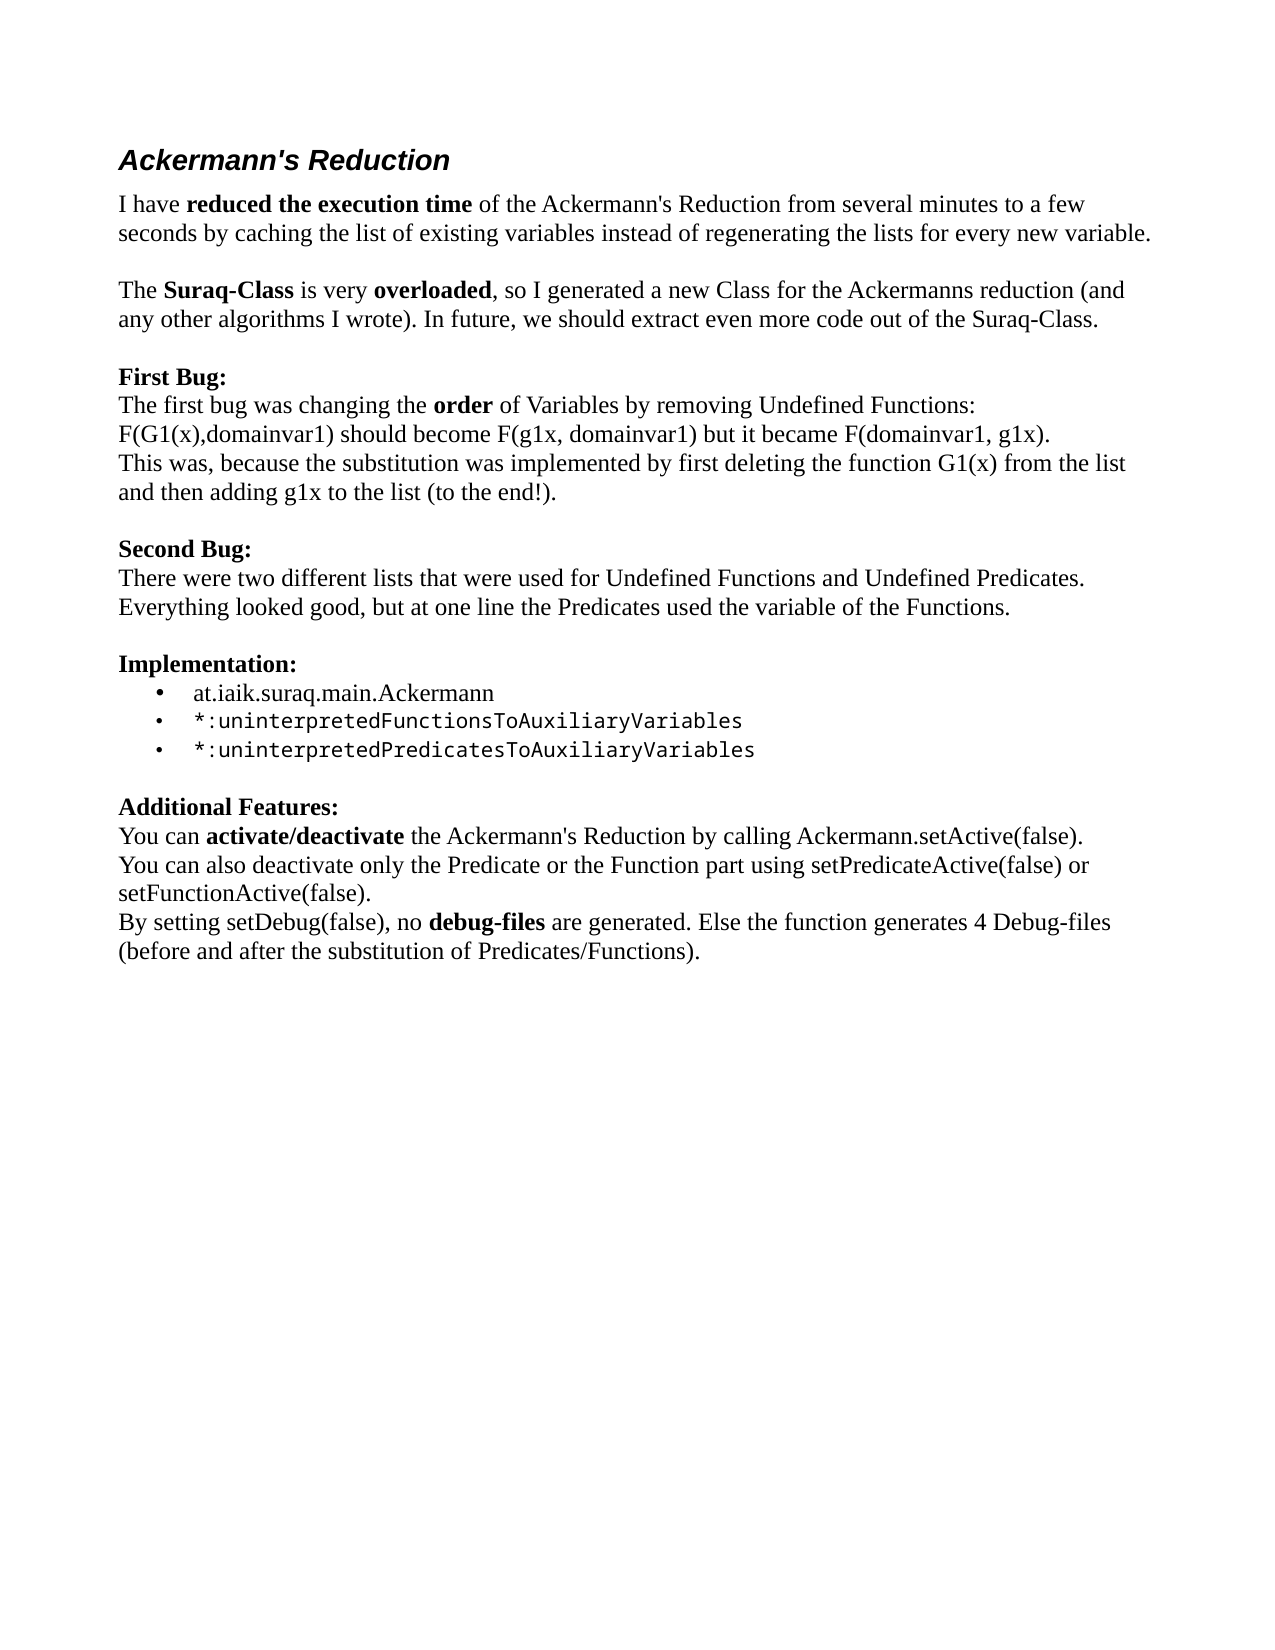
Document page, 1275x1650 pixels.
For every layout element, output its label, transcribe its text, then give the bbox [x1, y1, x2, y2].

text You can also deactivate only the Predicate or the Function part using setPredicateActive(false) or setFunctionActive(false). [118, 850, 1157, 907]
text This was, because the substitution was implemented by first deleting the function G1(x) from the list and then adding g1x to the list (to the end!). [118, 448, 1157, 505]
text Second Bug: [118, 534, 1157, 563]
list *:uninterpretedPredicatesToAuxiliaryVariables [156, 735, 1157, 763]
text The Suraq-Class is very overloaded, so I generated a new Class for the Ackermanns reduction (and any other algorithms I wrote). In future, we should extract even more code out of the Suraq-Class. [118, 275, 1157, 333]
text There were two different lists that were used for Undefined Functions and Undefined Predicates. Everything looked good, but at one line the Predicates used the variable of the Functions. [118, 563, 1157, 620]
text The first bug was changing the order of Variables by removing Undefined Functions: [118, 390, 1157, 419]
list *:uninterpretedFunctionsToAuxiliaryVariables [156, 707, 1157, 735]
text By setting setDebug(false), no debug-files are generated. Else the function generates 4 Debug-files (before and after the substitution of Predicates/Functions). [118, 907, 1157, 965]
text Additional Features: [118, 792, 1157, 821]
text You can activate/deactivate the Ackermann's Reduction by calling Ackermann.setActive(false). [118, 821, 1157, 850]
text I have reduced the execution time of the Ackermann's Reduction from several minutes to a few seconds by caching the list of existing variables instead of regenerating the lists for every new variable. [118, 189, 1157, 247]
text F(G1(x),domainvar1) should become F(g1x, domainvar1) but it became F(domainvar1, g1x). [118, 419, 1157, 448]
text First Bug: [118, 362, 1157, 390]
text Implementation: [118, 649, 1157, 678]
subtitle Ackermann's Reduction [118, 143, 1157, 177]
list at.iaik.suraq.main.Ackermann [156, 678, 1157, 707]
